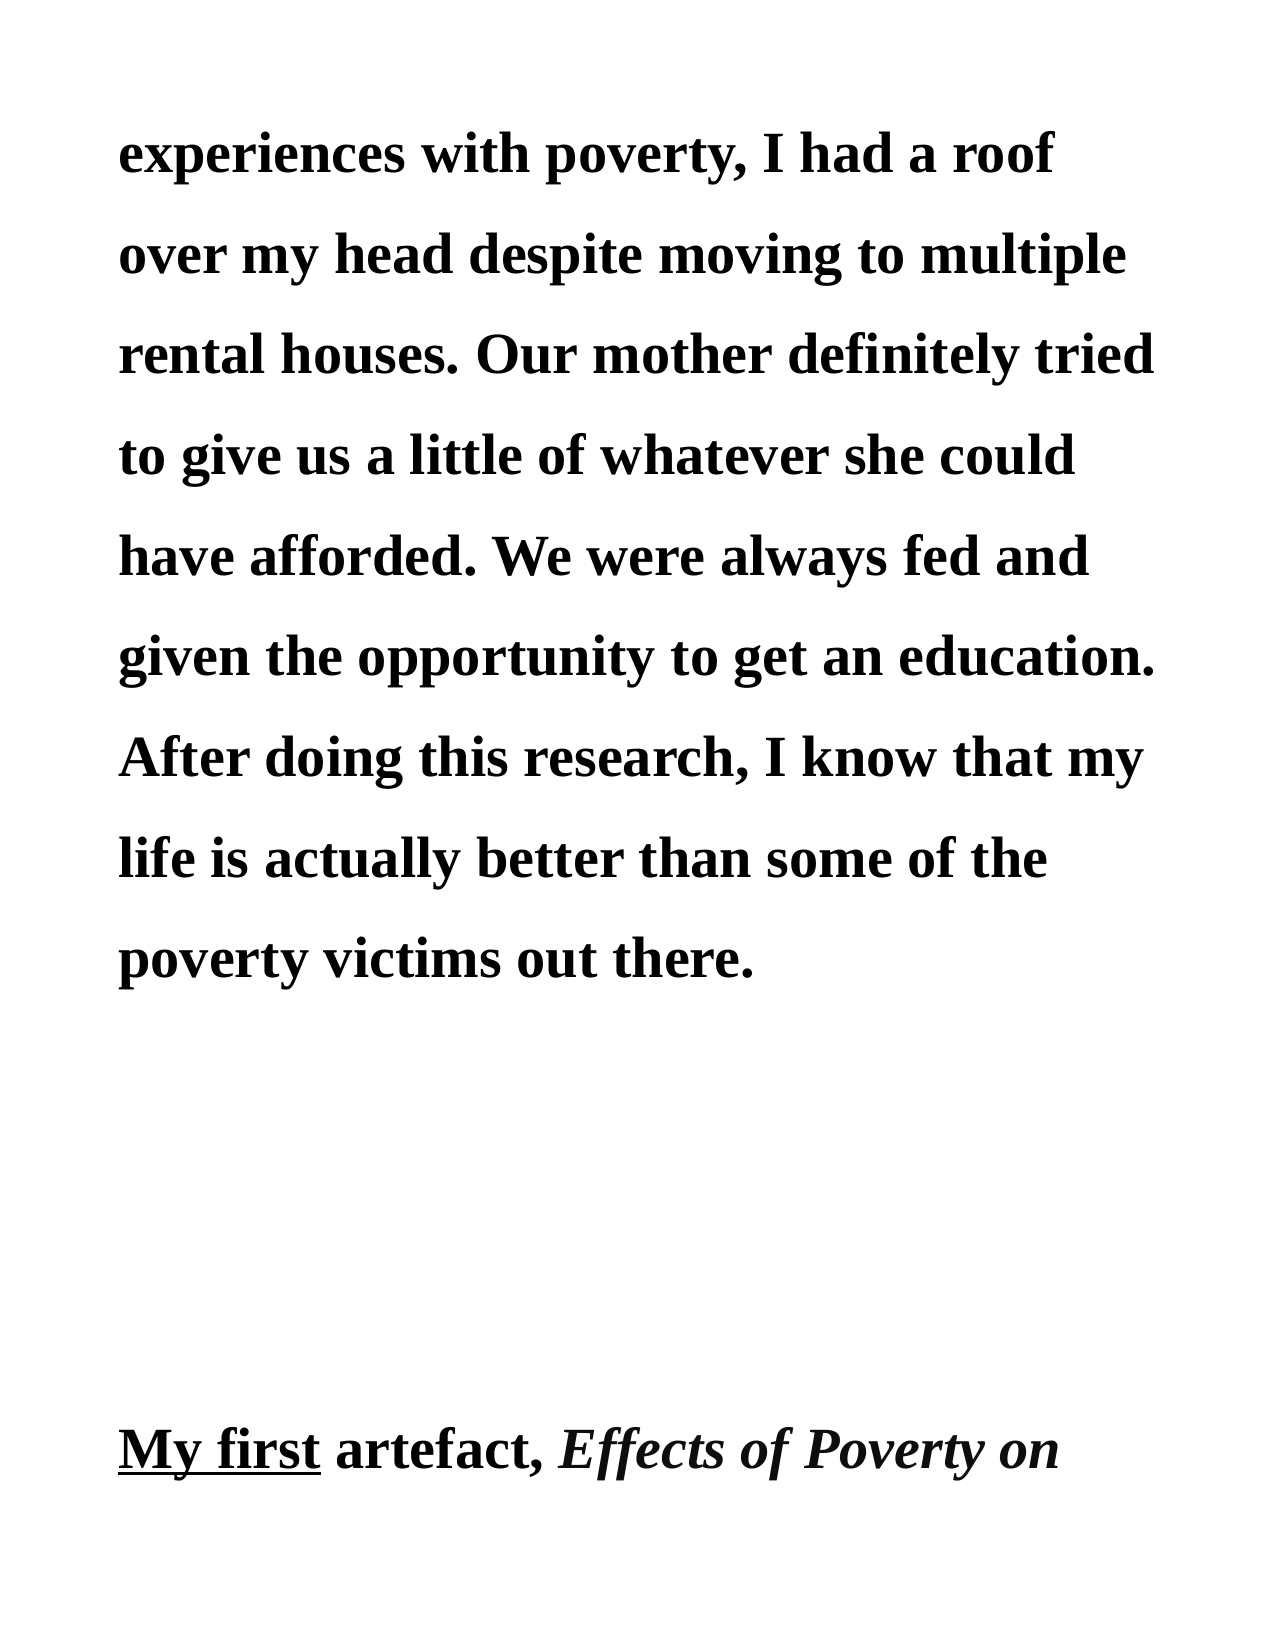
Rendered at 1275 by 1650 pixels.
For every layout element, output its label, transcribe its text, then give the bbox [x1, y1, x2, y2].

text After doing this research, I know that my life is actually better than some of the poverty victims out there. [118, 722, 1157, 990]
text My first artefact, Effects of Poverty on [118, 1413, 1157, 1481]
text experiences with poverty, I had a roof over my head despite moving to multiple rental houses. Our mother definitely tried to give us a little of whatever she could have afforded. We were always fed and given the opportunity to get an education. [118, 118, 1157, 688]
